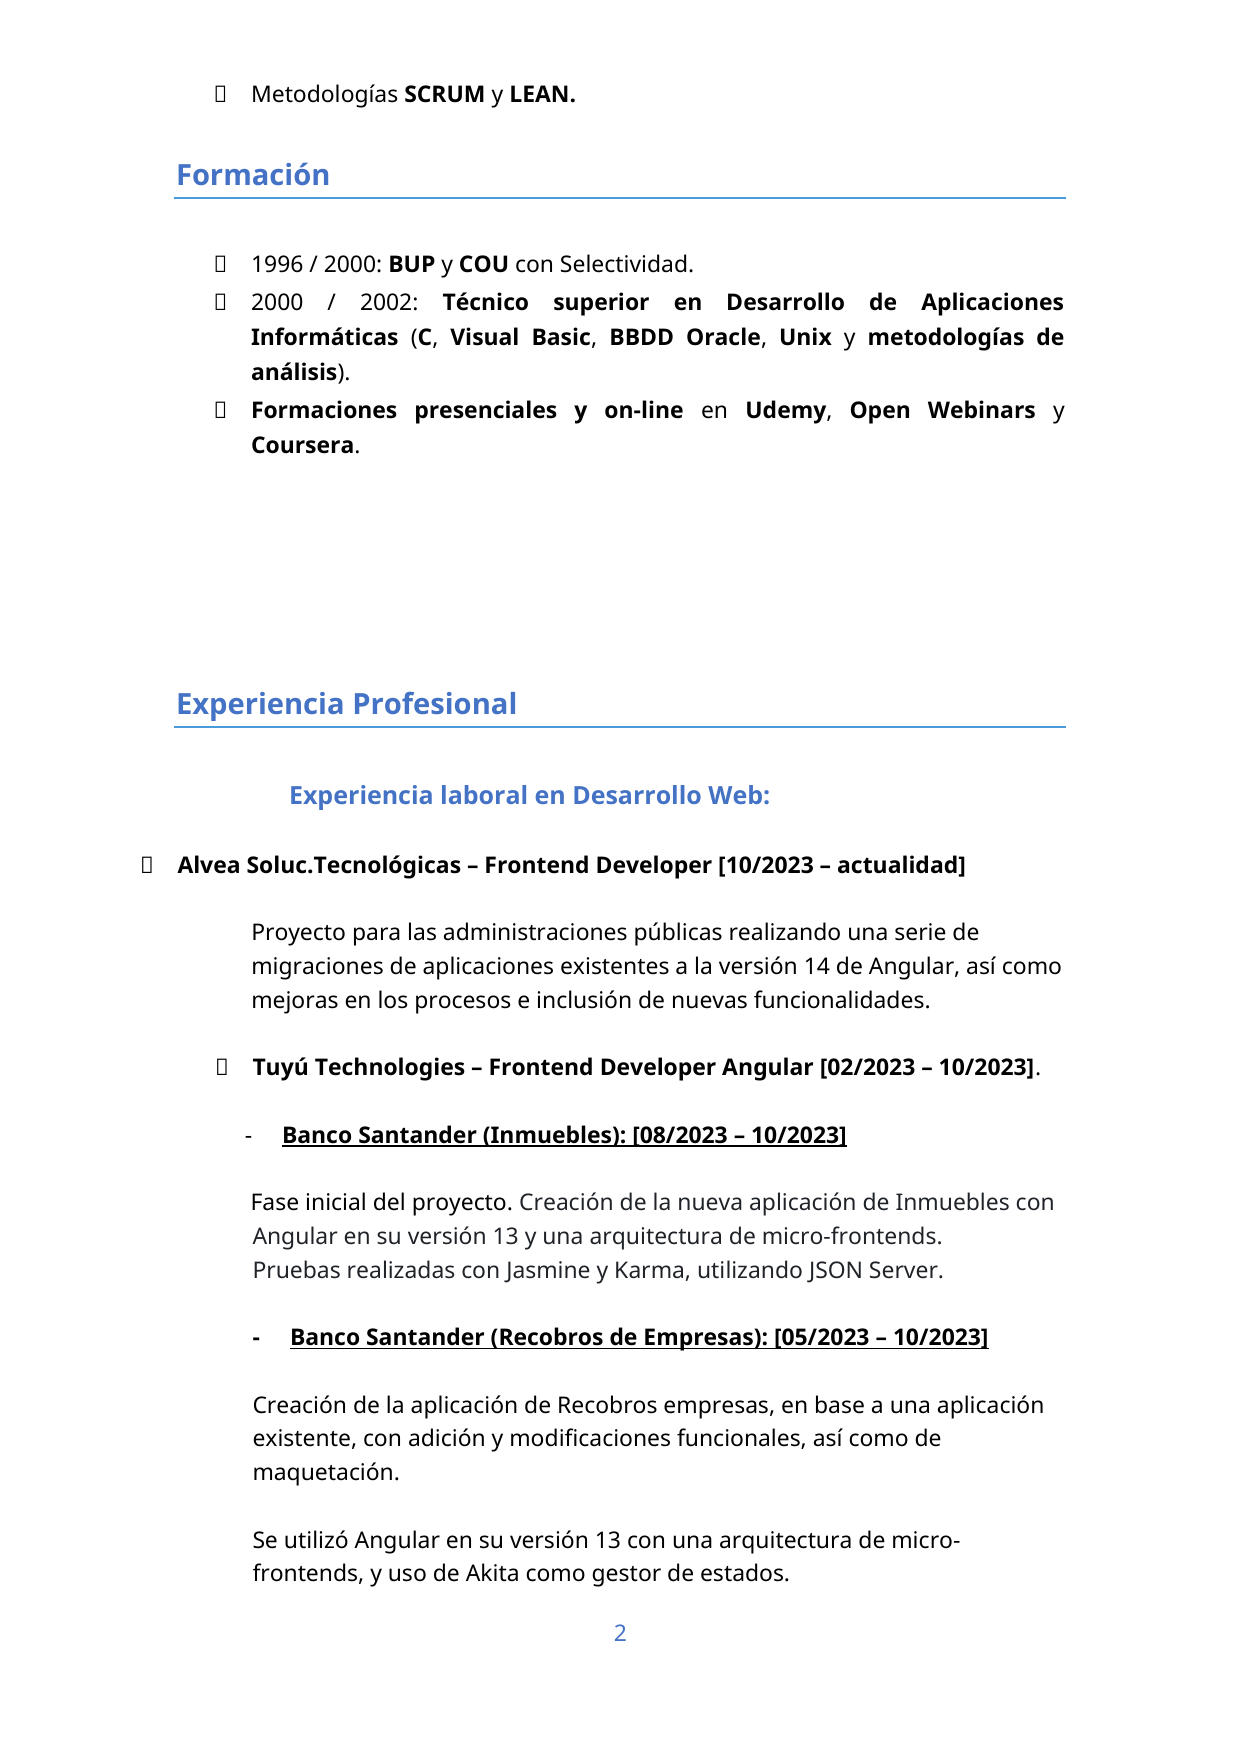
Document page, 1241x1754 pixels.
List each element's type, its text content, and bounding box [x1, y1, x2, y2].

list Banco Santander (Recobros de Empresas): [05/2023 – 10/2023] [252, 1321, 1067, 1352]
list - Banco Santander (Inmuebles): [08/2023 – 10/2023] [215, 1118, 1067, 1150]
text mejoras en los procesos e inclusión de nuevas funcionalidades. [177, 983, 1063, 1015]
subtitle Experiencia laboral en Desarrollo Web: [177, 778, 1067, 812]
list Alvea Soluc.Tecnológicas – Frontend Developer [10/2023 – actualidad] [140, 848, 1067, 880]
text Creación de la aplicación de Recobros empresas, en base a una aplicación existente, con adición y modificaciones funcionales, así como de maquetación. [252, 1388, 1067, 1487]
text Proyecto para las administraciones públicas realizando una serie de [177, 916, 1063, 947]
subtitle Formación [176, 154, 1067, 193]
list 1996 / 2000: BUP y COU con Selectividad. [213, 248, 1064, 279]
subtitle Experiencia Profesional [176, 684, 1067, 723]
list Metodologías SCRUM y LEAN. [213, 78, 1064, 109]
list Formaciones presenciales y on-line en Udemy, Open Webinars y Coursera. [213, 394, 1064, 461]
list Fase inicial del proyecto. Creación de la nueva aplicación de Inmuebles con Angular en su versión 13 y una arquitectura de micro-frontends. Pruebas realizadas con Jasmine y Karma, utilizando JSON Server. [215, 1186, 1067, 1285]
list Tuyú Technologies – Frontend Developer Angular [02/2023 – 10/2023]. [215, 1051, 1067, 1082]
text migraciones de aplicaciones existentes a la versión 14 de Angular, así como [177, 950, 1063, 981]
list 2000 / 2002: Técnico superior en Desarrollo de Aplicaciones Informáticas (C, Visual Basic, BBDD Oracle, Unix y metodologías de análisis). [213, 286, 1064, 387]
text Se utilizó Angular en su versión 13 con una arquitectura de micro-frontends, y uso de Akita como gestor de estados. [252, 1523, 1067, 1588]
